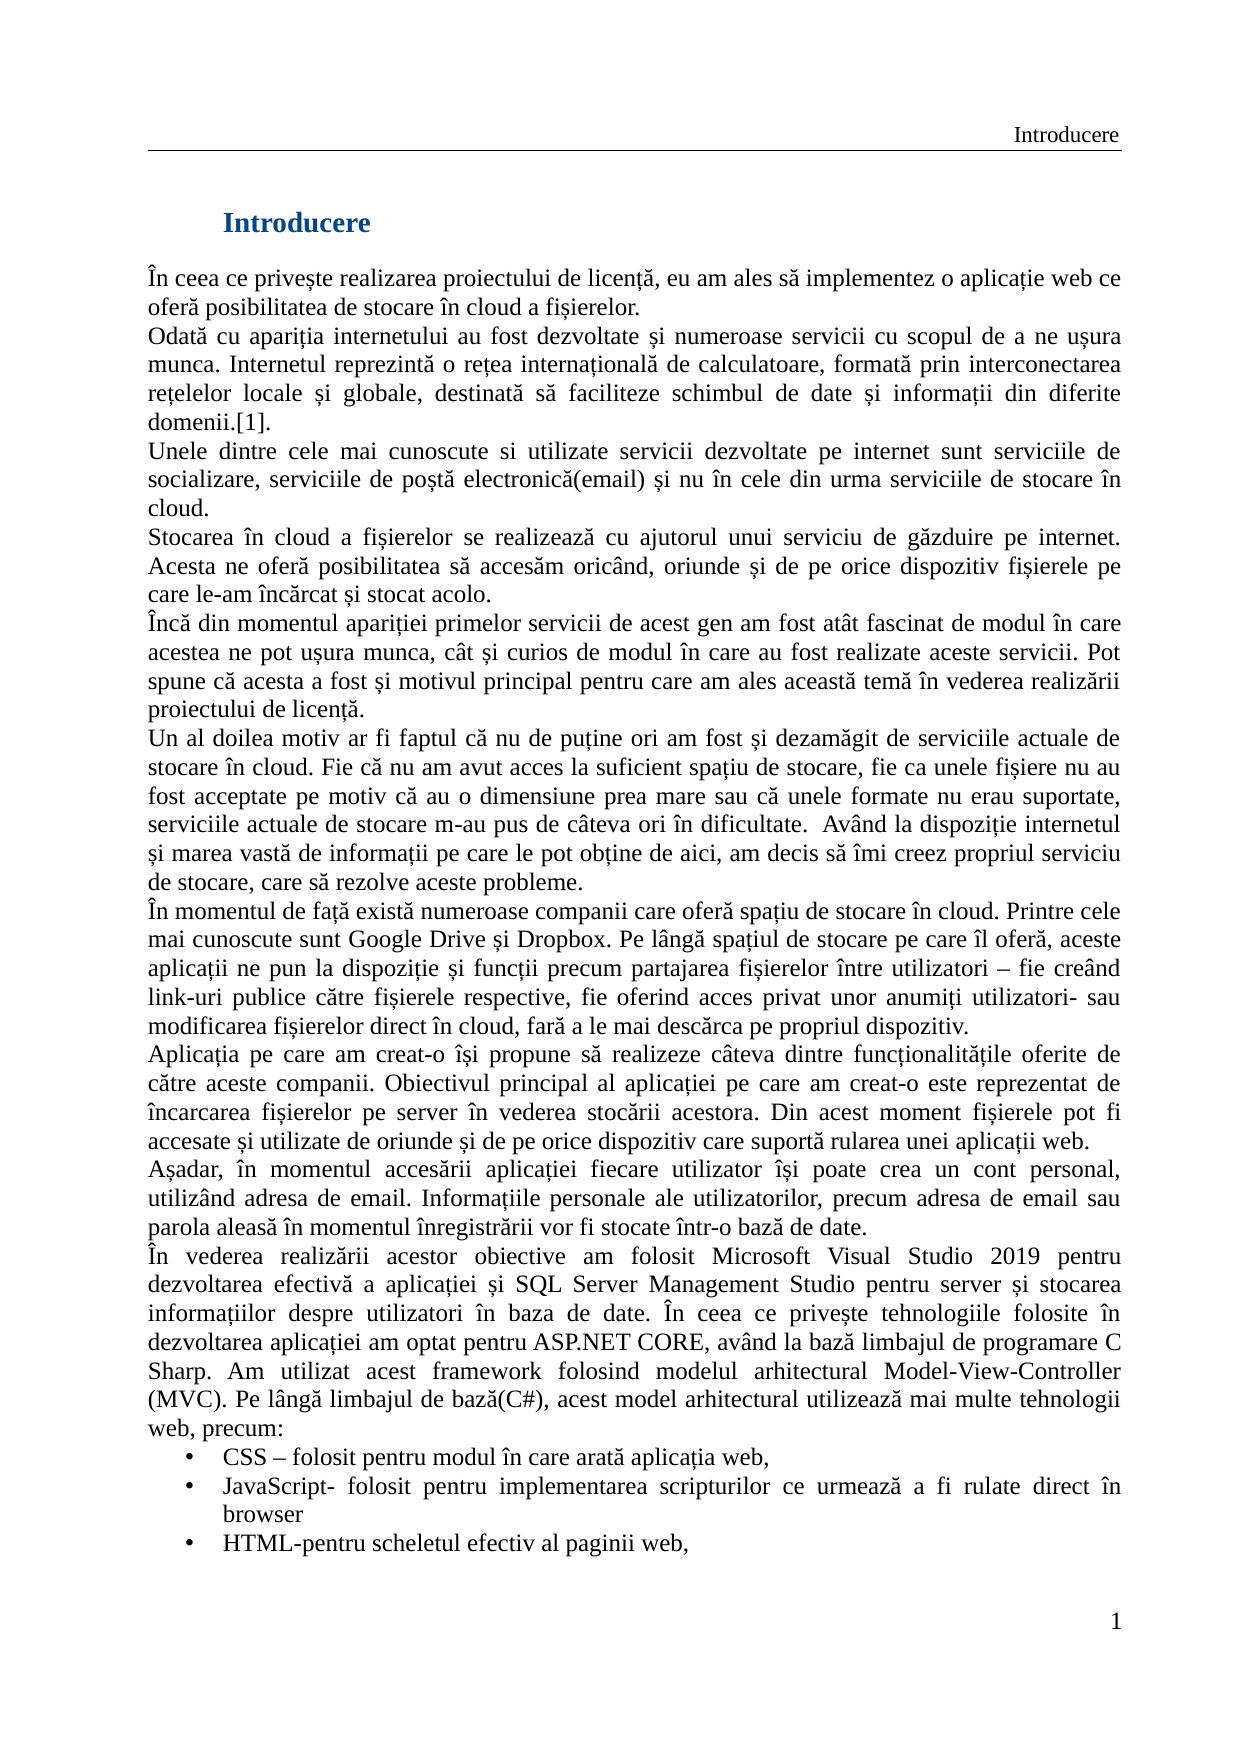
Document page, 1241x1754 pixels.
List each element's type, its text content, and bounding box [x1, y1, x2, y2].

text Un al doilea motiv ar fi faptul că nu de puține ori am fost și dezamăgit de serviciile actuale de stocare în cloud. Fie că nu am avut acces la suficient spațiu de stocare, fie ca unele fișiere nu au fost acceptate pe motiv că au o dimensiune prea mare sau că unele formate nu erau suportate, serviciile actuale de stocare m-au pus de câteva ori în dificultate. Având la dispoziție internetul și marea vastă de informații pe care le pot obține de aici, am decis să îmi creez propriul serviciu de stocare, care să rezolve aceste probleme. [148, 723, 1122, 896]
text Așadar, în momentul accesării aplicației fiecare utilizator își poate crea un cont personal, utilizând adresa de email. Informațiile personale ale utilizatorilor, precum adresa de email sau parola aleasă în momentul înregistrării vor fi stocate într-o bază de date. [148, 1154, 1122, 1241]
text Unele dintre cele mai cunoscute si utilizate servicii dezvoltate pe internet sunt serviciile de socializare, serviciile de poștă electronică(email) și nu în cele din urma serviciile de stocare în cloud. [148, 436, 1122, 522]
text Odată cu apariția internetului au fost dezvoltate și numeroase servicii cu scopul de a ne ușura munca. Internetul reprezintă o rețea internațională de calculatoare, formată prin interconectarea rețelelor locale și globale, destinată să faciliteze schimbul de date și informații din diferite domenii.[1]. [148, 321, 1122, 436]
text În vederea realizării acestor obiective am folosit Microsoft Visual Studio 2019 pentru dezvoltarea efectivă a aplicației și SQL Server Management Studio pentru server și stocarea informațiilor despre utilizatori în baza de date. În ceea ce privește tehnologiile folosite în dezvoltarea aplicației am optat pentru ASP.NET CORE, având la bază limbajul de programare C Sharp. Am utilizat acest framework folosind modelul arhitectural Model-View-Controller (MVC). Pe lângă limbajul de bază(C#), acest model arhitectural utilizează mai multe tehnologii web, precum: [148, 1241, 1122, 1442]
text În momentul de față există numeroase companii care oferă spațiu de stocare în cloud. Printre cele mai cunoscute sunt Google Drive și Dropbox. Pe lângă spațiul de stocare pe care îl oferă, aceste aplicații ne pun la dispoziție și funcții precum partajarea fișierelor între utilizatori – fie creând link-uri publice către fișierele respective, fie oferind acces privat unor anumiți utilizatori- sau modificarea fișierelor direct în cloud, fară a le mai descărca pe propriul dispozitiv. [148, 896, 1122, 1039]
subtitle Introducere [148, 205, 1122, 238]
text Încă din momentul apariției primelor servicii de acest gen am fost atât fascinat de modul în care acestea ne pot ușura munca, cât și curios de modul în care au fost realizate aceste servicii. Pot spune că acesta a fost și motivul principal pentru care am ales această temă în vederea realizării proiectului de licență. [148, 608, 1122, 723]
text Aplicația pe care am creat-o își propune să realizeze câteva dintre funcționalitățile oferite de către aceste companii. Obiectivul principal al aplicației pe care am creat-o este reprezentat de încarcarea fișierelor pe server în vederea stocării acestora. Din acest moment fișierele pot fi accesate și utilizate de oriunde și de pe orice dispozitiv care suportă rularea unei aplicații web. [148, 1039, 1122, 1154]
list CSS – folosit pentru modul în care arată aplicația web, [185, 1442, 1122, 1471]
list HTML-pentru scheletul efectiv al paginii web, [185, 1528, 1122, 1557]
text În ceea ce privește realizarea proiectului de licență, eu am ales să implementez o aplicație web ce oferă posibilitatea de stocare în cloud a fișierelor. [148, 263, 1122, 321]
list JavaScript- folosit pentru implementarea scripturilor ce urmează a fi rulate direct în browser [185, 1471, 1122, 1528]
text Stocarea în cloud a fișierelor se realizează cu ajutorul unui serviciu de găzduire pe internet. Acesta ne oferă posibilitatea să accesăm oricând, oriunde și de pe orice dispozitiv fișierele pe care le-am încărcat și stocat acolo. [148, 522, 1122, 608]
